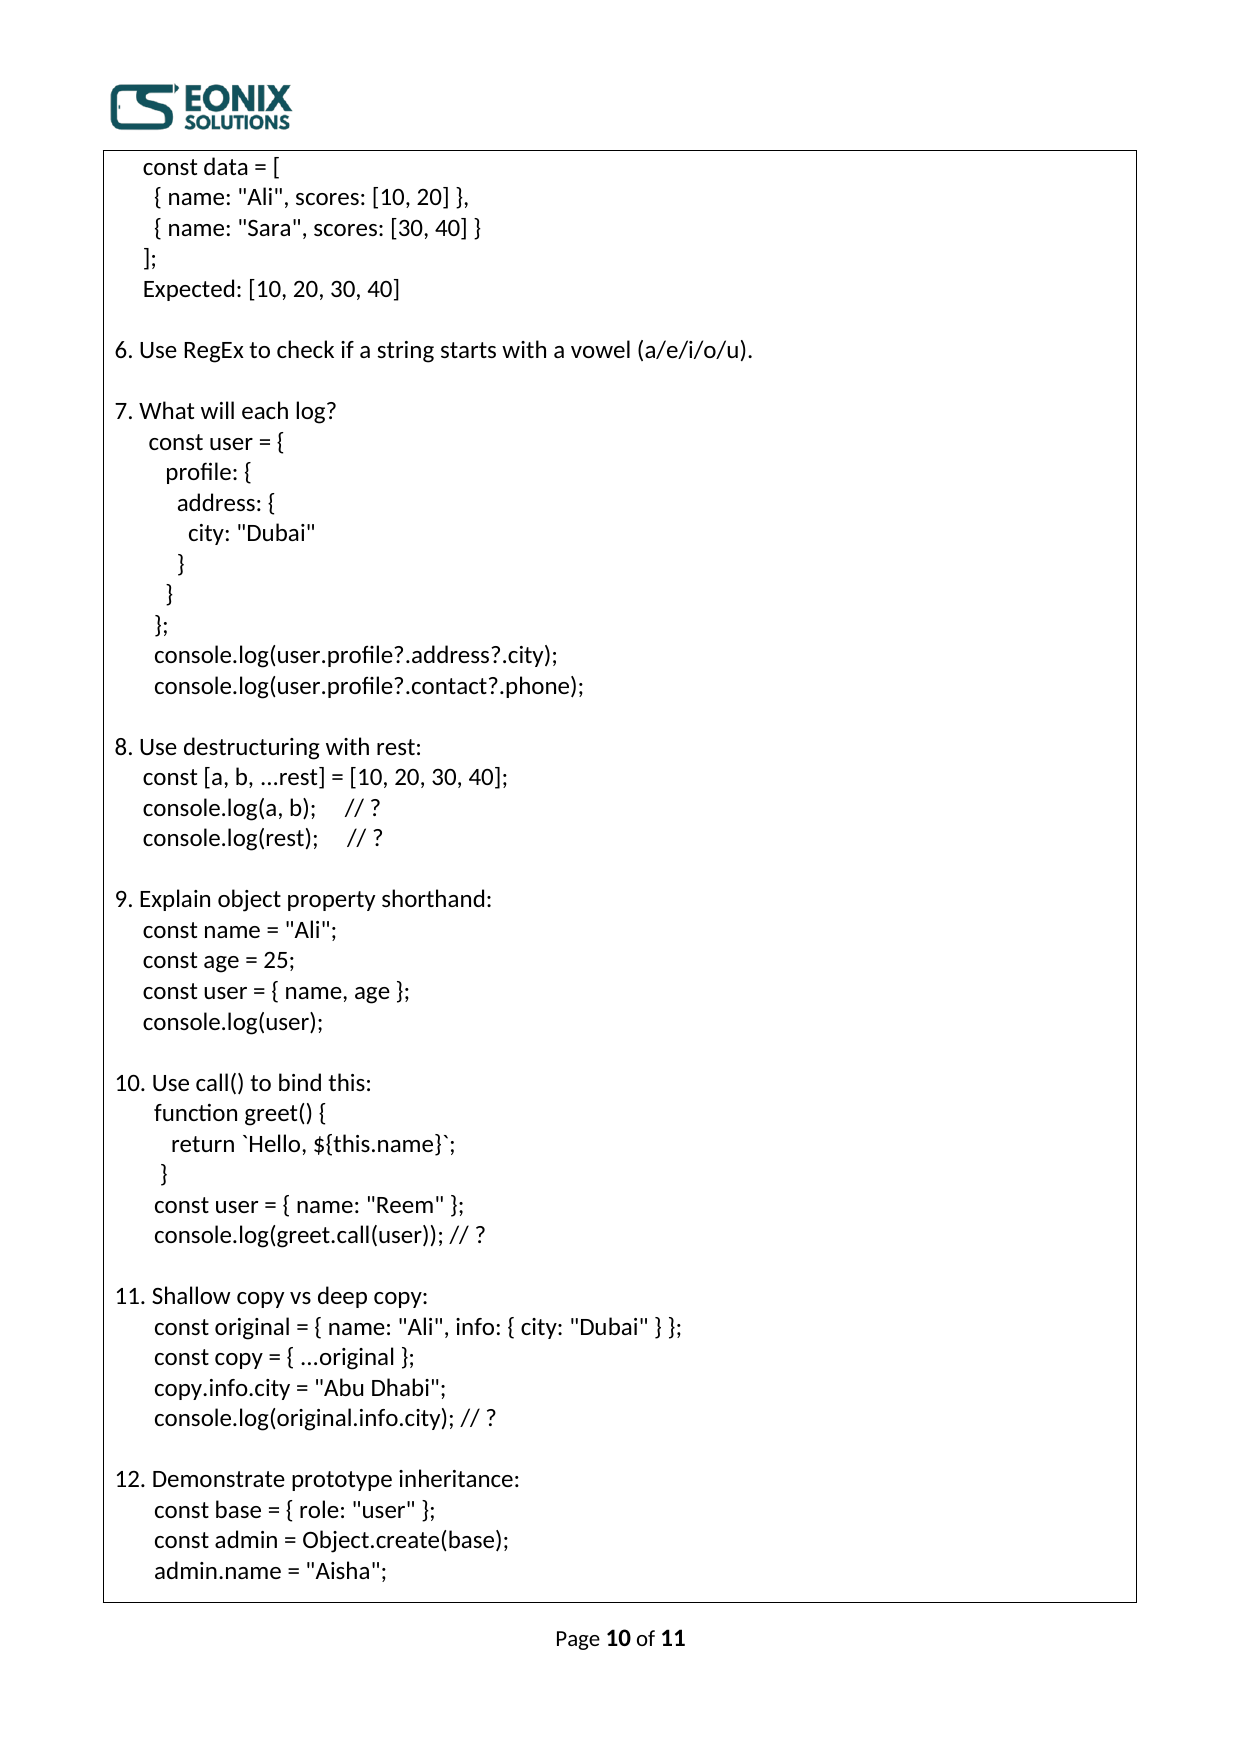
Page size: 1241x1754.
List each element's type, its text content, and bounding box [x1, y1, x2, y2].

table_cell const data = [ { name: "Ali", scores: [10, 20] }, { name: "Sara", scores: [30, 40] } ]; Expected: [10, 20, 30, 40] 6. Use RegEx to check if a string starts with a vowel (a/e/i/o/u). 7. What will each log? const user = { profile: { address: { city: "Dubai" } } }; console.log(user.profile?.address?.city); console.log(user.profile?.contact?.phone); 8. Use destructuring with rest: const [a, b, ...rest] = [10, 20, 30, 40]; console.log(a, b); // ? console.log(rest); // ? 9. Explain object property shorthand: const name = "Ali"; const age = 25; const user = { name, age }; console.log(user); 10. Use call() to bind this: function greet() { return `Hello, ${this.name}`; } const user = { name: "Reem" }; console.log(greet.call(user)); // ? 11. Shallow copy vs deep copy: const original = { name: "Ali", info: { city: "Dubai" } }; const copy = { ...original }; copy.info.city = "Abu Dhabi"; console.log(original.info.city); // ? 12. Demonstrate prototype inheritance: const base = { role: "user" }; const admin = Object.create(base); admin.name = "Aisha"; [104, 151, 1136, 1602]
picture [103, 73, 299, 135]
